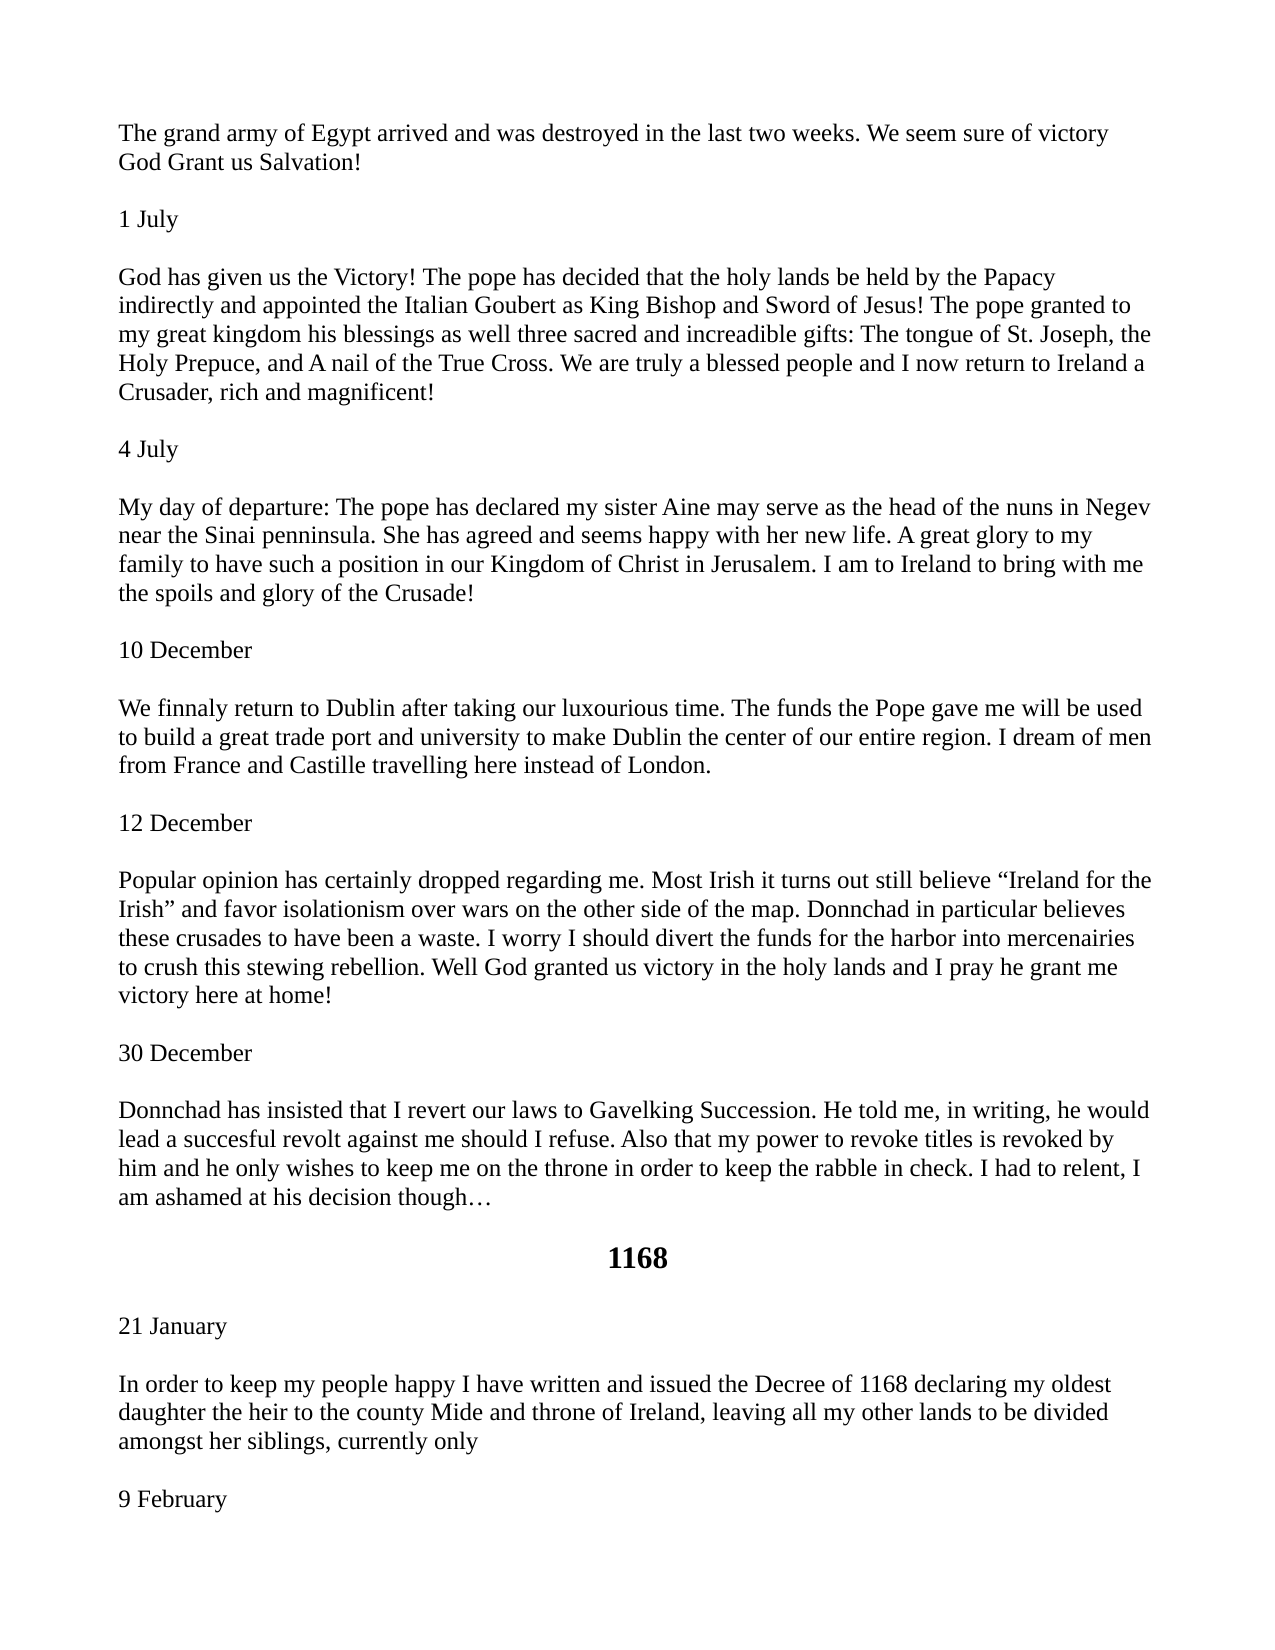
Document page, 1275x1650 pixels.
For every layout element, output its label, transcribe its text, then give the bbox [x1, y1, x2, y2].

text 4 July [118, 434, 1157, 463]
text 12 December [118, 808, 1157, 837]
text 1 July [118, 204, 1157, 233]
text Donnchad has insisted that I revert our laws to Gavelking Succession. He told me, in writing, he would lead a succesful revolt against me should I refuse. Also that my power to revoke titles is revoked by him and he only wishes to keep me on the throne in order to keep the rabble in check. I had to relent, I am ashamed at his decision though… [118, 1096, 1157, 1211]
text Popular opinion has certainly dropped regarding me. Most Irish it turns out still believe “Ireland for the Irish” and favor isolationism over wars on the other side of the map. Donnchad in particular believes these crusades to have been a waste. I worry I should divert the funds for the harbor into mercenairies to crush this stewing rebellion. Well God granted us victory in the holy lands and I pray he grant me victory here at home! [118, 866, 1157, 1009]
text In order to keep my people happy I have written and issued the Decree of 1168 declaring my oldest daughter the heir to the county Mide and throne of Ireland, leaving all my other lands to be divided amongst her siblings, currently only [118, 1369, 1157, 1455]
text 10 December [118, 636, 1157, 664]
text God has given us the Victory! The pope has decided that the holy lands be held by the Papacy indirectly and appointed the Italian Goubert as King Bishop and Sword of Jesus! The pope granted to my great kingdom his blessings as well three sacred and increadible gifts: The tongue of St. Joseph, the Holy Prepuce, and A nail of the True Cross. We are truly a blessed people and I now return to Ireland a Crusader, rich and magnificent! [118, 262, 1157, 406]
text The grand army of Egypt arrived and was destroyed in the last two weeks. We seem sure of victory God Grant us Salvation! [118, 118, 1157, 176]
text We finnaly return to Dublin after taking our luxourious time. The funds the Pope gave me will be used to build a great trade port and university to make Dublin the center of our entire region. I dream of men from France and Castille travelling here instead of London. [118, 693, 1157, 779]
text 21 January [118, 1311, 1157, 1340]
text 1168 [118, 1239, 1157, 1275]
text My day of departure: The pope has declared my sister Aine may serve as the head of the nuns in Negev near the Sinai penninsula. She has agreed and seems happy with her new life. A great glory to my family to have such a position in our Kingdom of Christ in Jerusalem. I am to Ireland to bring with me the spoils and glory of the Crusade! [118, 492, 1157, 607]
text 30 December [118, 1038, 1157, 1067]
text 9 February [118, 1484, 1157, 1512]
